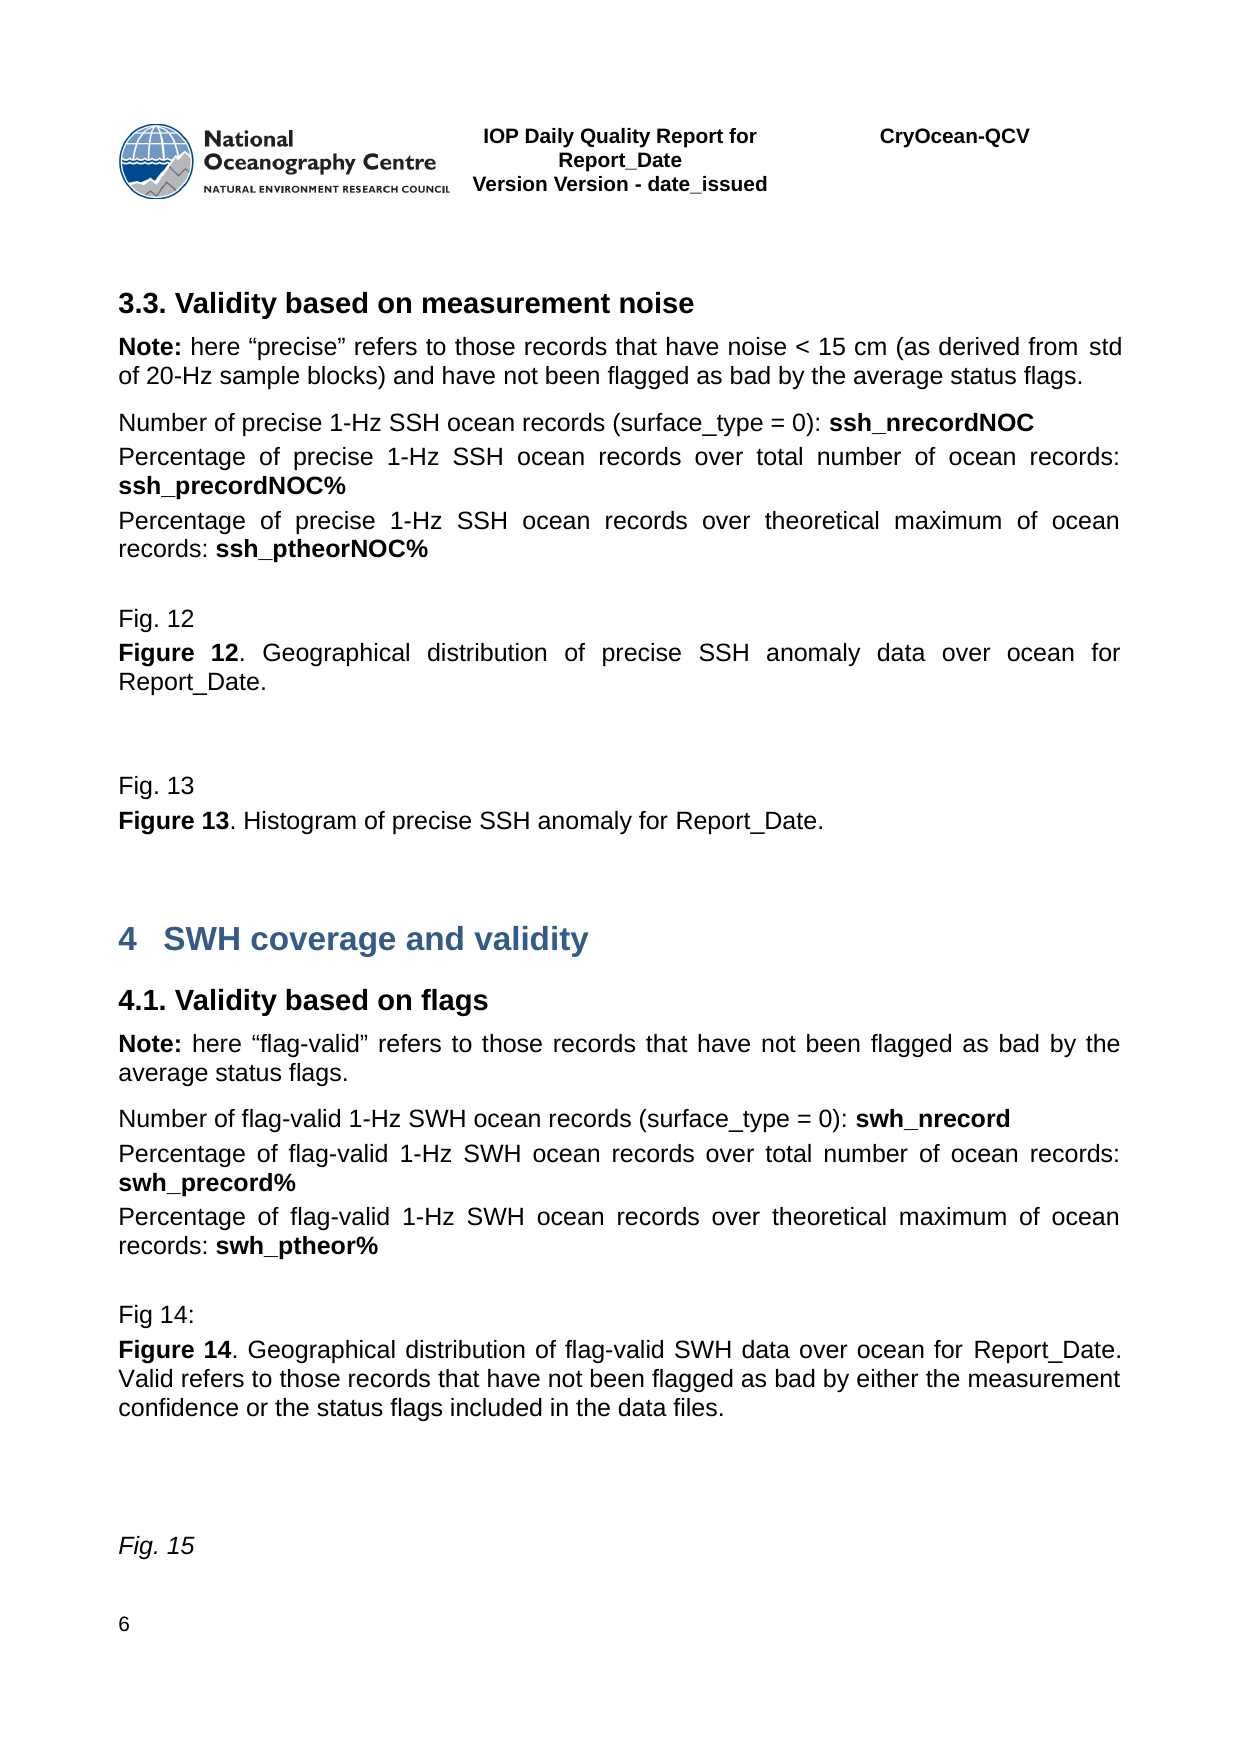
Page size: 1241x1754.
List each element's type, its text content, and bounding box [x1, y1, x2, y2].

text Percentage of flag-valid 1-Hz SWH ocean records over total number of ocean records: swh_precord% [118, 1139, 1122, 1196]
text Figure 12. Geographical distribution of precise SSH anomaly data over ocean for Report_Date. [118, 638, 1122, 696]
subtitle SWH coverage and validity [118, 919, 1122, 958]
text Fig 14: [118, 1300, 1122, 1329]
text Fig. 15 [118, 1531, 1122, 1560]
text Figure 13. Histogram of precise SSH anomaly for Report_Date. [118, 806, 1122, 835]
text Number of flag-valid 1-Hz SWH ocean records (surface_type = 0): swh_nrecord [118, 1104, 1122, 1133]
text Fig. 12 [118, 604, 1122, 632]
text Note: here “flag-valid” refers to those records that have not been flagged as bad by the average status flags. [118, 1029, 1122, 1086]
text Percentage of flag-valid 1-Hz SWH ocean records over theoretical maximum of ocean records: swh_ptheor% [118, 1202, 1122, 1260]
text Fig. 13 [118, 771, 1122, 800]
text Note: here “precise” refers to those records that have noise < 15 cm (as derived from std of 20-Hz sample blocks) and have not been flagged as bad by the average status flags. [118, 332, 1122, 390]
text Percentage of precise 1-Hz SSH ocean records over total number of ocean records: ssh_precordNOC% [118, 442, 1122, 500]
text 3.3. Validity based on measurement noise [118, 286, 1122, 320]
text Figure 14. Geographical distribution of flag-valid SWH data over ocean for Report_Date. Valid refers to those records that have not been flagged as bad by either the measurement confidence or the status flags included in the data files. [118, 1335, 1122, 1421]
text Number of precise 1-Hz SSH ocean records (surface_type = 0): ssh_nrecordNOC [118, 407, 1122, 436]
text Percentage of precise 1-Hz SSH ocean records over theoretical maximum of ocean records: ssh_ptheorNOC% [118, 506, 1122, 563]
text 4.1. Validity based on flags [118, 983, 1122, 1016]
